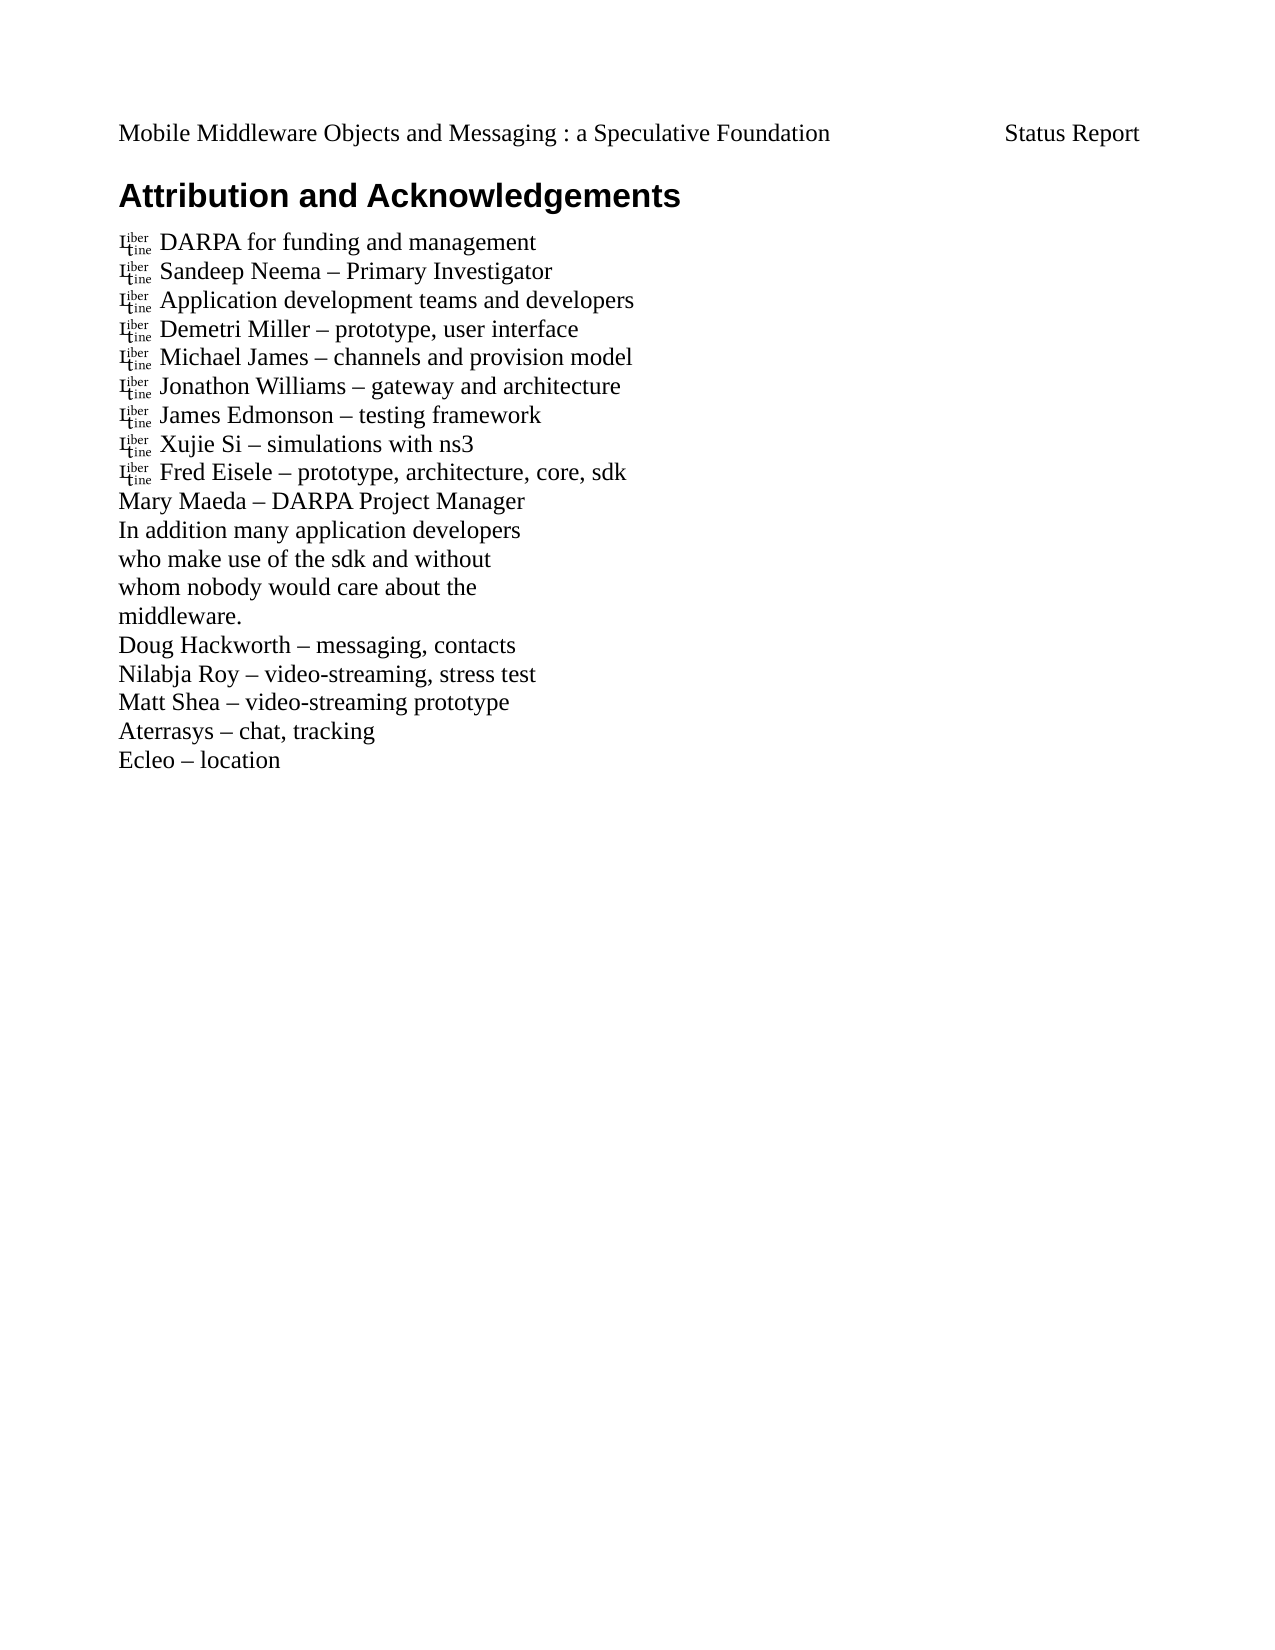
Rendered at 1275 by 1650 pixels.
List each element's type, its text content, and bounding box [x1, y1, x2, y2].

text  Michael James – channels and provision model [118, 342, 1157, 371]
text middleware. [118, 601, 1157, 630]
text Mary Maeda – DARPA Project Manager [118, 486, 1157, 515]
text In addition many application developers [118, 515, 1157, 544]
text Nilabja Roy – video-streaming, stress test [118, 659, 1157, 687]
text  Fred Eisele – prototype, architecture, core, sdk [118, 457, 1157, 486]
text  Xujie Si – simulations with ns3 [118, 429, 1157, 457]
subtitle Attribution and Acknowledgements [118, 176, 1157, 215]
text  Sandeep Neema – Primary Investigator [118, 256, 1157, 285]
text  Jonathon Williams – gateway and architecture [118, 371, 1157, 400]
text Matt Shea – video-streaming prototype [118, 687, 1157, 716]
text  Application development teams and developers [118, 285, 1157, 314]
text Aterrasys – chat, tracking [118, 716, 1157, 745]
text whom nobody would care about the [118, 572, 1157, 601]
text  DARPA for funding and management [118, 227, 1157, 256]
text who make use of the sdk and without [118, 544, 1157, 572]
text Ecleo – location [118, 745, 1157, 774]
text  James Edmonson – testing framework [118, 400, 1157, 429]
text Doug Hackworth – messaging, contacts [118, 630, 1157, 659]
text  Demetri Miller – prototype, user interface [118, 314, 1157, 342]
